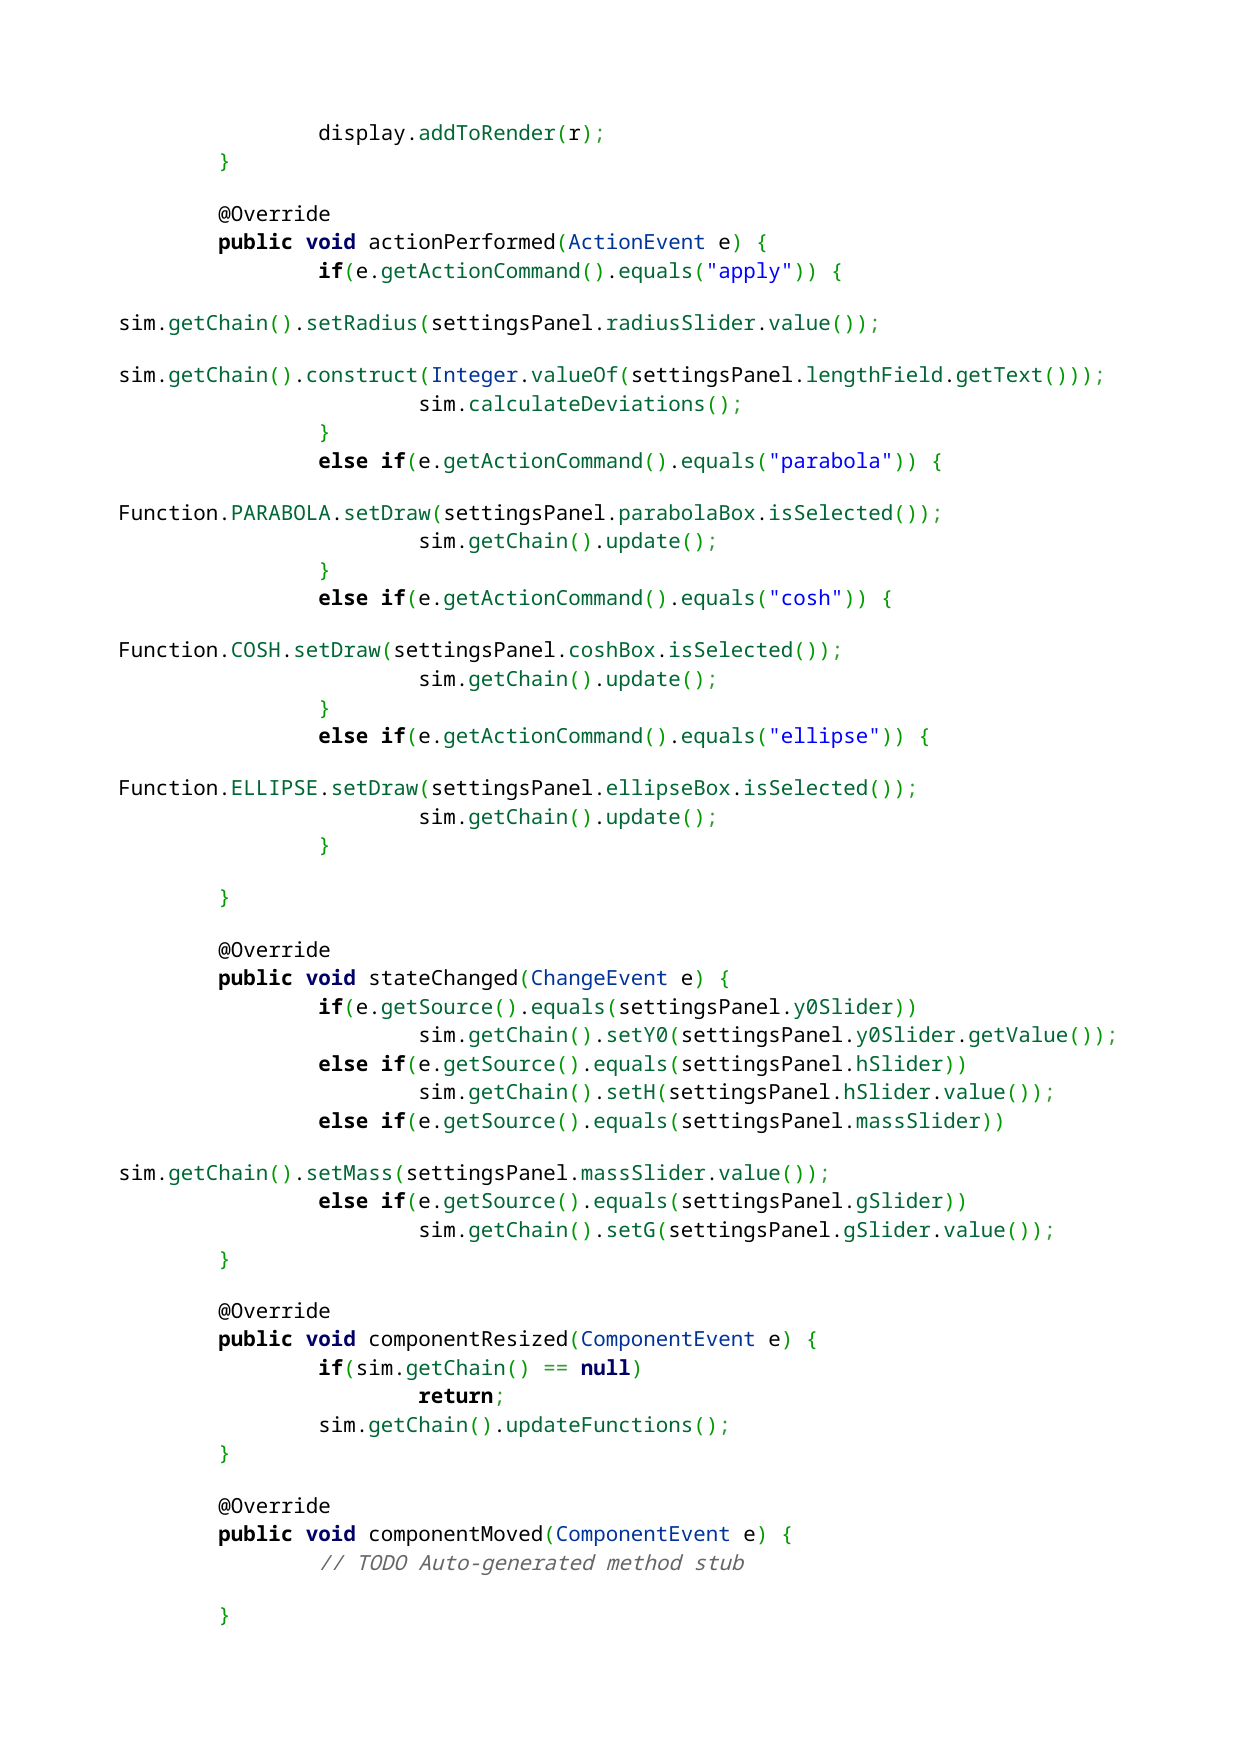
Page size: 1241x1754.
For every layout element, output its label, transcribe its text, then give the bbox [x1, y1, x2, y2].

text } [118, 1438, 1122, 1467]
text public void componentResized(ComponentEvent e) { [118, 1324, 1122, 1353]
text sim.getChain().construct(Integer.valueOf(settingsPanel.lengthField.getText())); [118, 337, 1122, 389]
text @Override [118, 935, 1122, 963]
text public void componentMoved(ComponentEvent e) { [118, 1519, 1122, 1548]
text Function.ELLIPSE.setDraw(settingsPanel.ellipseBox.isSelected()); [118, 750, 1122, 802]
text public void actionPerformed(ActionEvent e) { [118, 227, 1122, 256]
text return; [118, 1381, 1122, 1410]
text if(e.getActionCommand().equals("apply")) { [118, 256, 1122, 284]
text sim.calculateDeviations(); [118, 389, 1122, 417]
text sim.getChain().updateFunctions(); [118, 1410, 1122, 1438]
text } [118, 1600, 1122, 1628]
text @Override [118, 199, 1122, 227]
text } [118, 882, 1122, 911]
text } [118, 693, 1122, 721]
text if(sim.getChain() == null) [118, 1353, 1122, 1381]
text } [118, 555, 1122, 583]
text else if(e.getActionCommand().equals("cosh")) { [118, 583, 1122, 612]
text sim.getChain().update(); [118, 802, 1122, 830]
text sim.getChain().setG(settingsPanel.gSlider.value()); [118, 1215, 1122, 1244]
text else if(e.getSource().equals(settingsPanel.massSlider)) [118, 1106, 1122, 1134]
text sim.getChain().setY0(settingsPanel.y0Slider.getValue()); [118, 1020, 1122, 1049]
text @Override [118, 1491, 1122, 1519]
text // TODO Auto-generated method stub [118, 1548, 1122, 1576]
text else if(e.getSource().equals(settingsPanel.gSlider)) [118, 1187, 1122, 1215]
text else if(e.getActionCommand().equals("parabola")) { [118, 446, 1122, 474]
text } [118, 830, 1122, 859]
text sim.getChain().setMass(settingsPanel.massSlider.value()); [118, 1134, 1122, 1187]
text } [118, 417, 1122, 446]
text sim.getChain().update(); [118, 526, 1122, 555]
text else if(e.getActionCommand().equals("ellipse")) { [118, 721, 1122, 750]
text @Override [118, 1296, 1122, 1324]
text } [118, 147, 1122, 175]
text sim.getChain().setH(settingsPanel.hSlider.value()); [118, 1077, 1122, 1106]
text sim.getChain().setRadius(settingsPanel.radiusSlider.value()); [118, 284, 1122, 337]
text if(e.getSource().equals(settingsPanel.y0Slider)) [118, 992, 1122, 1020]
text public void stateChanged(ChangeEvent e) { [118, 963, 1122, 992]
text else if(e.getSource().equals(settingsPanel.hSlider)) [118, 1049, 1122, 1077]
text Function.COSH.setDraw(settingsPanel.coshBox.isSelected()); [118, 612, 1122, 664]
text sim.getChain().update(); [118, 664, 1122, 693]
text display.addToRender(r); [118, 118, 1122, 147]
text Function.PARABOLA.setDraw(settingsPanel.parabolaBox.isSelected()); [118, 474, 1122, 526]
text } [118, 1244, 1122, 1272]
